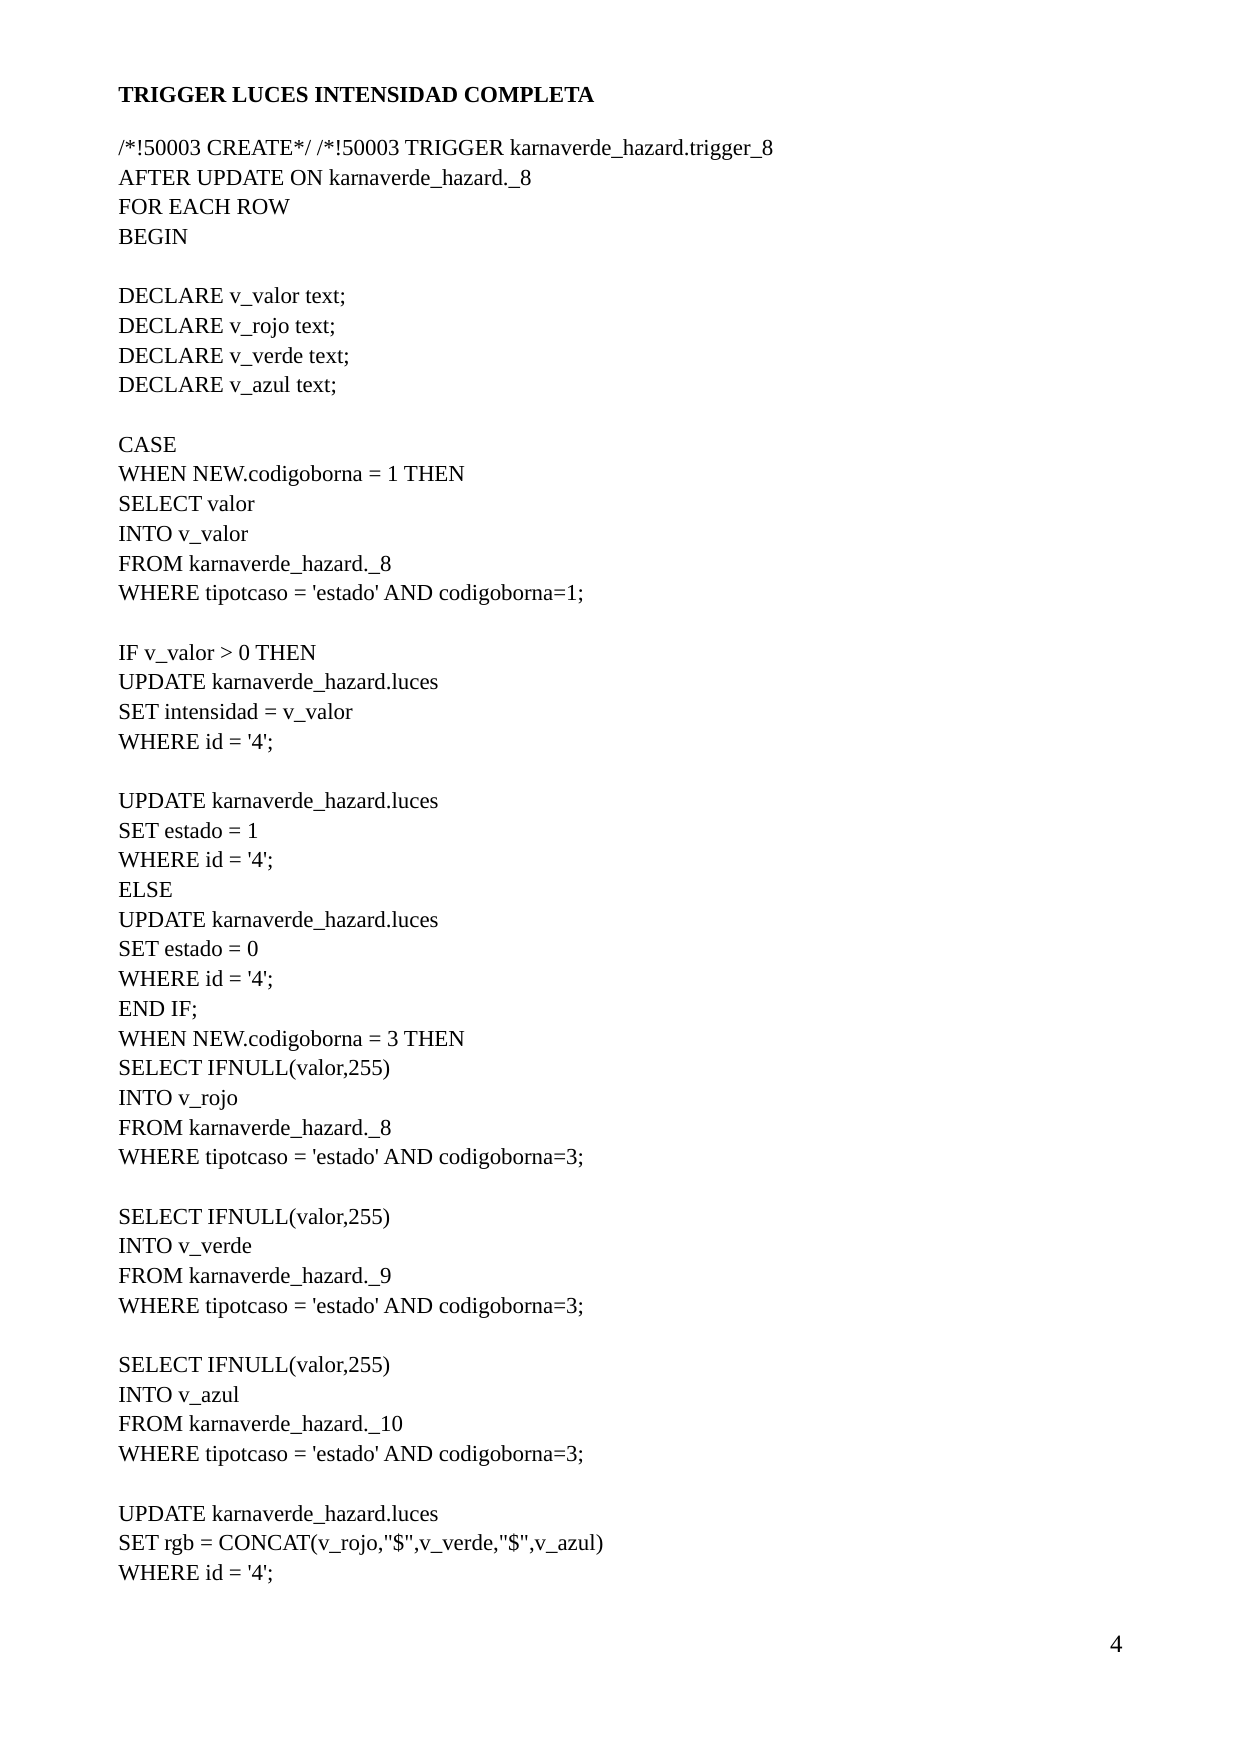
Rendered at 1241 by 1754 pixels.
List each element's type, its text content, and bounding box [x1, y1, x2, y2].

text DECLARE v_verde text; [118, 338, 1122, 368]
text WHEN NEW.codigoborna = 1 THEN [118, 457, 1122, 487]
text END IF; [118, 992, 1122, 1021]
text WHERE id = '4'; [118, 1556, 1122, 1585]
text /*!50003 CREATE*/ /*!50003 TRIGGER karnaverde_hazard.trigger_8 [118, 134, 1122, 160]
text WHEN NEW.codigoborna = 3 THEN [118, 1021, 1122, 1051]
text WHERE tipotcaso = 'estado' AND codigoborna=3; [118, 1288, 1122, 1318]
text SET estado = 0 [118, 932, 1122, 962]
text FROM karnaverde_hazard._8 [118, 546, 1122, 576]
text BEGIN [118, 220, 1122, 249]
text UPDATE karnaverde_hazard.luces [118, 1496, 1122, 1526]
text SET intensidad = v_valor [118, 695, 1122, 724]
text UPDATE karnaverde_hazard.luces [118, 665, 1122, 695]
text FOR EACH ROW [118, 190, 1122, 220]
text SET rgb = CONCAT(v_rojo,"$",v_verde,"$",v_azul) [118, 1526, 1122, 1556]
text INTO v_valor [118, 517, 1122, 546]
text UPDATE karnaverde_hazard.luces [118, 902, 1122, 932]
text IF v_valor > 0 THEN [118, 635, 1122, 665]
text INTO v_verde [118, 1229, 1122, 1259]
text DECLARE v_rojo text; [118, 309, 1122, 338]
text DECLARE v_valor text; [118, 279, 1122, 309]
text AFTER UPDATE ON karnaverde_hazard._8 [118, 160, 1122, 190]
text INTO v_rojo [118, 1081, 1122, 1110]
text FROM karnaverde_hazard._8 [118, 1110, 1122, 1140]
text FROM karnaverde_hazard._10 [118, 1407, 1122, 1437]
text WHERE id = '4'; [118, 724, 1122, 754]
text INTO v_azul [118, 1377, 1122, 1407]
text WHERE id = '4'; [118, 843, 1122, 873]
text WHERE id = '4'; [118, 962, 1122, 992]
text SELECT valor [118, 487, 1122, 517]
text WHERE tipotcaso = 'estado' AND codigoborna=3; [118, 1437, 1122, 1467]
text UPDATE karnaverde_hazard.luces [118, 784, 1122, 813]
text TRIGGER LUCES INTENSIDAD COMPLETA [118, 81, 1122, 108]
text FROM karnaverde_hazard._9 [118, 1259, 1122, 1288]
text SELECT IFNULL(valor,255) [118, 1051, 1122, 1081]
text ELSE [118, 873, 1122, 902]
text CASE [118, 427, 1122, 457]
text SET estado = 1 [118, 813, 1122, 843]
text WHERE tipotcaso = 'estado' AND codigoborna=1; [118, 576, 1122, 606]
text DECLARE v_azul text; [118, 368, 1122, 398]
text WHERE tipotcaso = 'estado' AND codigoborna=3; [118, 1140, 1122, 1170]
text SELECT IFNULL(valor,255) [118, 1199, 1122, 1229]
text SELECT IFNULL(valor,255) [118, 1348, 1122, 1377]
